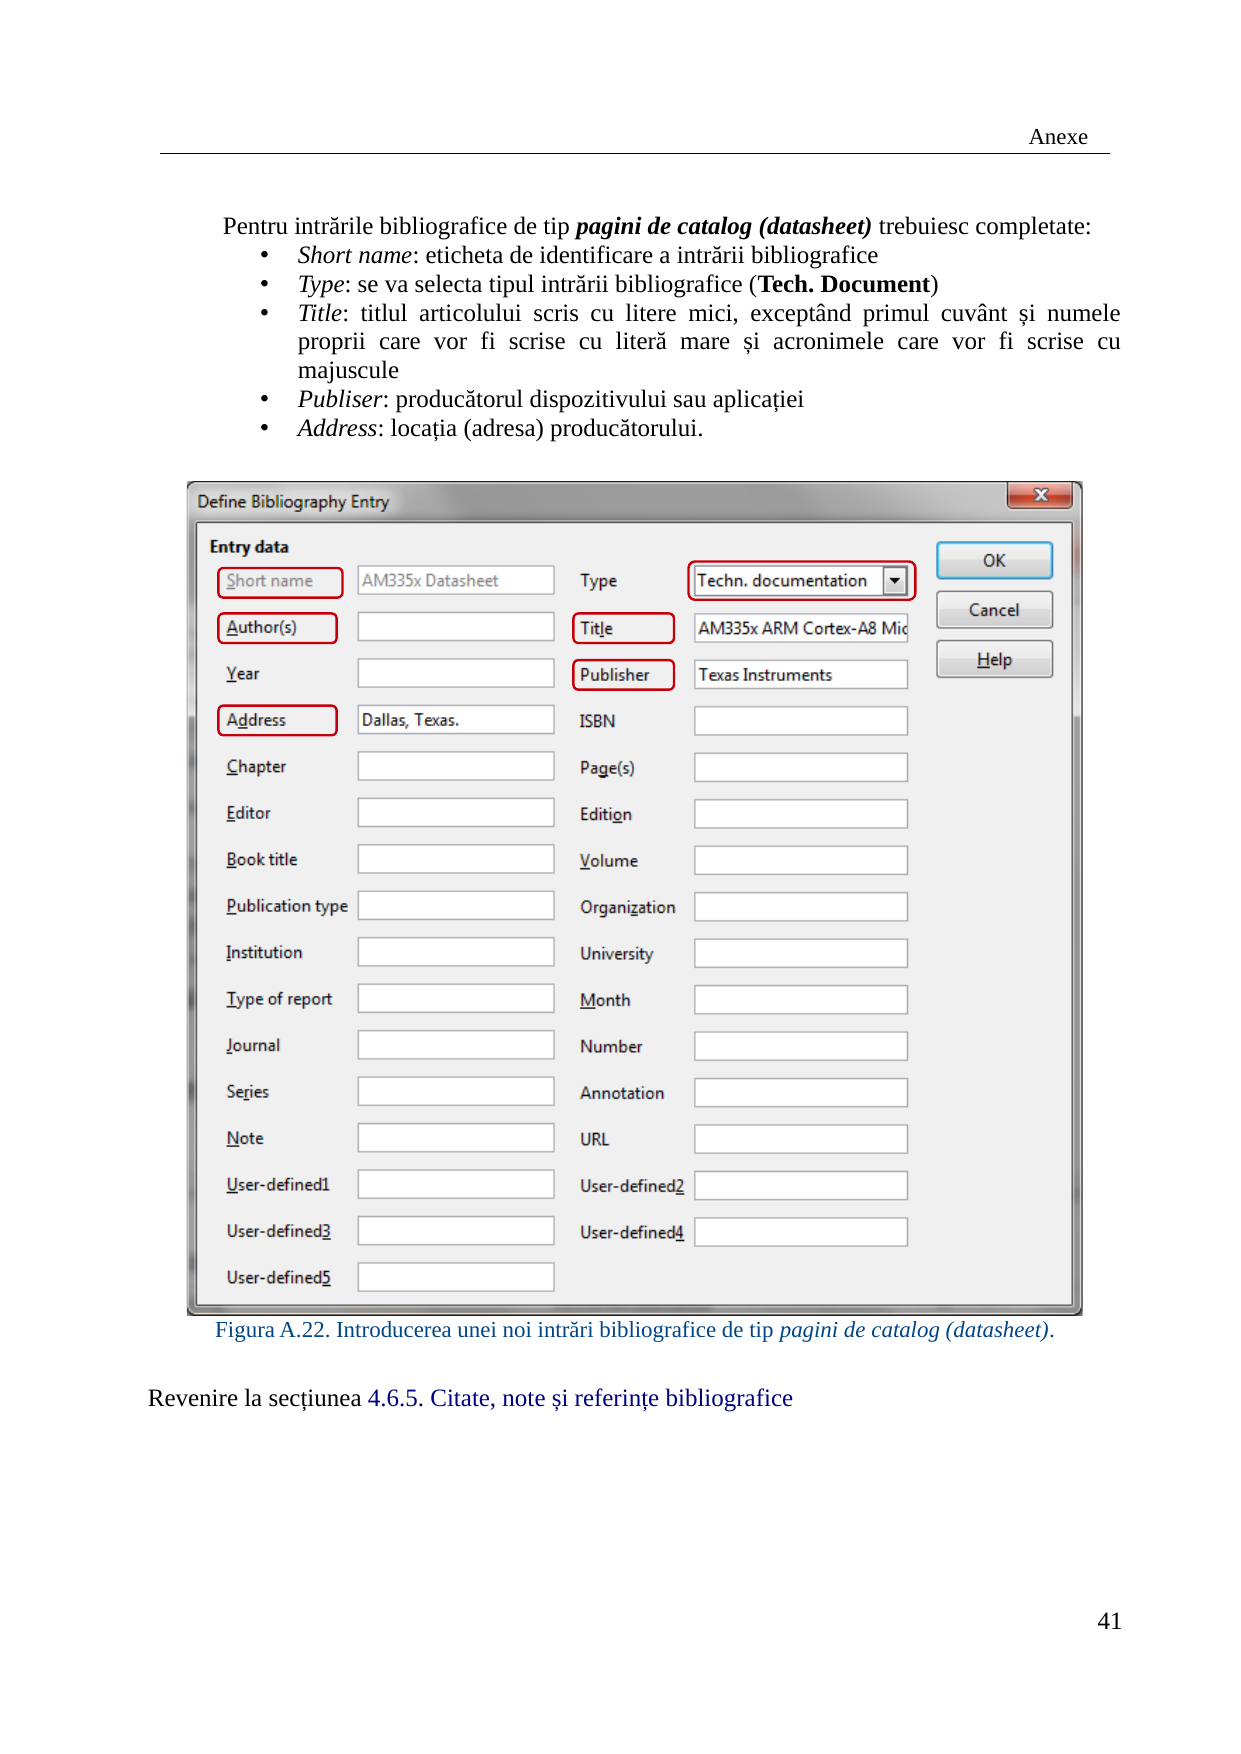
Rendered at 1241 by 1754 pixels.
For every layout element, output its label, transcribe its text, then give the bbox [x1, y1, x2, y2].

list Type: se va selecta tipul intrării bibliografice (Tech. Document) [260, 269, 1122, 298]
list Title: titlul articolului scris cu litere mici, exceptând primul cuvânt și numele proprii care vor fi scrise cu literă mare și acronimele care vor fi scrise cu majuscule [260, 298, 1122, 384]
text Pentru intrările bibliografice de tip pagini de catalog (datasheet) trebuiesc completate: [148, 211, 1122, 240]
text Revenire la secțiunea 4.6.5. Citate, note și referințe bibliografice [148, 1383, 1122, 1411]
list Address: locația (adresa) producătorului. [260, 413, 1122, 441]
text Figura A.22. Introducerea unei noi intrări bibliografice de tip pagini de catalog (datasheet). [148, 482, 1122, 1342]
list Publiser: producătorul dispozitivului sau aplicației [260, 384, 1122, 413]
list Short name: eticheta de identificare a intrării bibliografice [260, 240, 1122, 269]
picture [186, 481, 1083, 1316]
